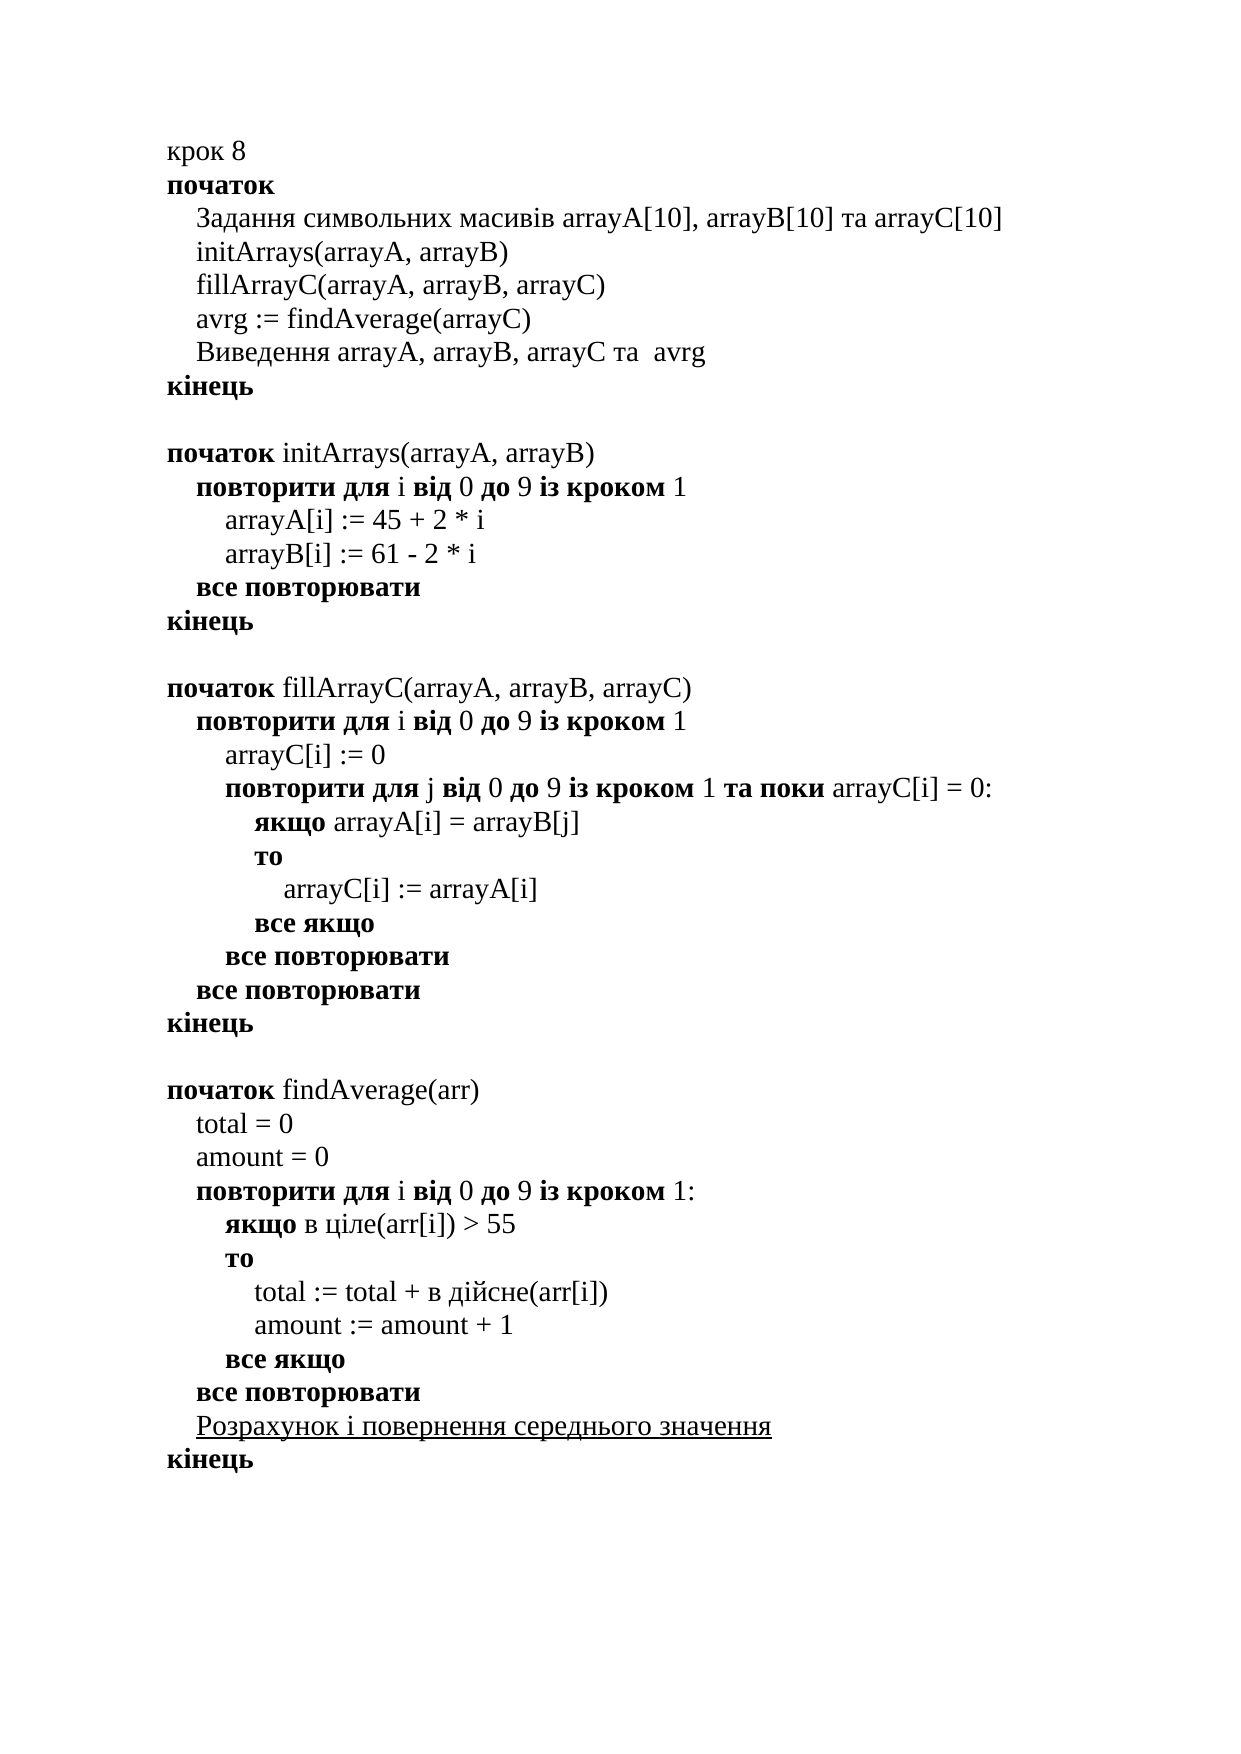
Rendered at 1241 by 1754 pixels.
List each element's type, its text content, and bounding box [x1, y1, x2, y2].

text повторити для i від 0 до 9 із кроком 1 [167, 703, 1163, 737]
text кінець [167, 368, 1163, 402]
text amount := amount + 1 [167, 1307, 1163, 1341]
text якщо в ціле(arr[i]) > 55 [167, 1207, 1163, 1240]
text arrayA[i] := 45 + 2 * i [167, 502, 1163, 536]
text все якщо [167, 1341, 1163, 1374]
text крок 8 [167, 133, 1163, 167]
text то [167, 1240, 1163, 1274]
text avrg := findAverage(arrayC) [167, 301, 1163, 334]
text початок initArrays(arrayA, arrayB) [167, 435, 1163, 469]
text все повторювати [167, 938, 1163, 972]
text повторити для i від 0 до 9 із кроком 1: [167, 1173, 1163, 1207]
text початок [167, 167, 1163, 200]
text total := total + в дійсне(arr[i]) [167, 1274, 1163, 1307]
text початок findAverage(arr) [167, 1072, 1163, 1106]
text повторити для j від 0 до 9 із кроком 1 та поки arrayC[i] = 0: [167, 771, 1163, 804]
text все повторювати [167, 1374, 1163, 1408]
text initArrays(arrayA, arrayB) [167, 234, 1163, 267]
text total = 0 [167, 1106, 1163, 1139]
text Виведення arrayA, arrayB, arrayC та avrg [167, 334, 1163, 368]
text все якщо [167, 905, 1163, 938]
text все повторювати [167, 569, 1163, 603]
text fillArrayC(arrayA, arrayB, arrayC) [167, 267, 1163, 301]
text Задання символьних масивів arrayA[10], arrayB[10] та arrayC[10] [167, 200, 1163, 234]
text кінець [167, 603, 1163, 636]
text все повторювати [167, 972, 1163, 1005]
text amount = 0 [167, 1139, 1163, 1173]
text повторити для i від 0 до 9 із кроком 1 [167, 469, 1163, 502]
text кінець [167, 1005, 1163, 1039]
text якщо arrayA[i] = arrayB[j] [167, 804, 1163, 838]
text то [167, 838, 1163, 871]
text arrayC[i] := arrayA[i] [167, 871, 1163, 905]
text початок fillArrayC(arrayA, arrayB, arrayC) [167, 670, 1163, 703]
text Розрахунок і повернення середнього значення [167, 1408, 1163, 1441]
text arrayB[i] := 61 - 2 * i [167, 536, 1163, 569]
text arrayC[i] := 0 [167, 737, 1163, 771]
text кінець [167, 1441, 1163, 1475]
